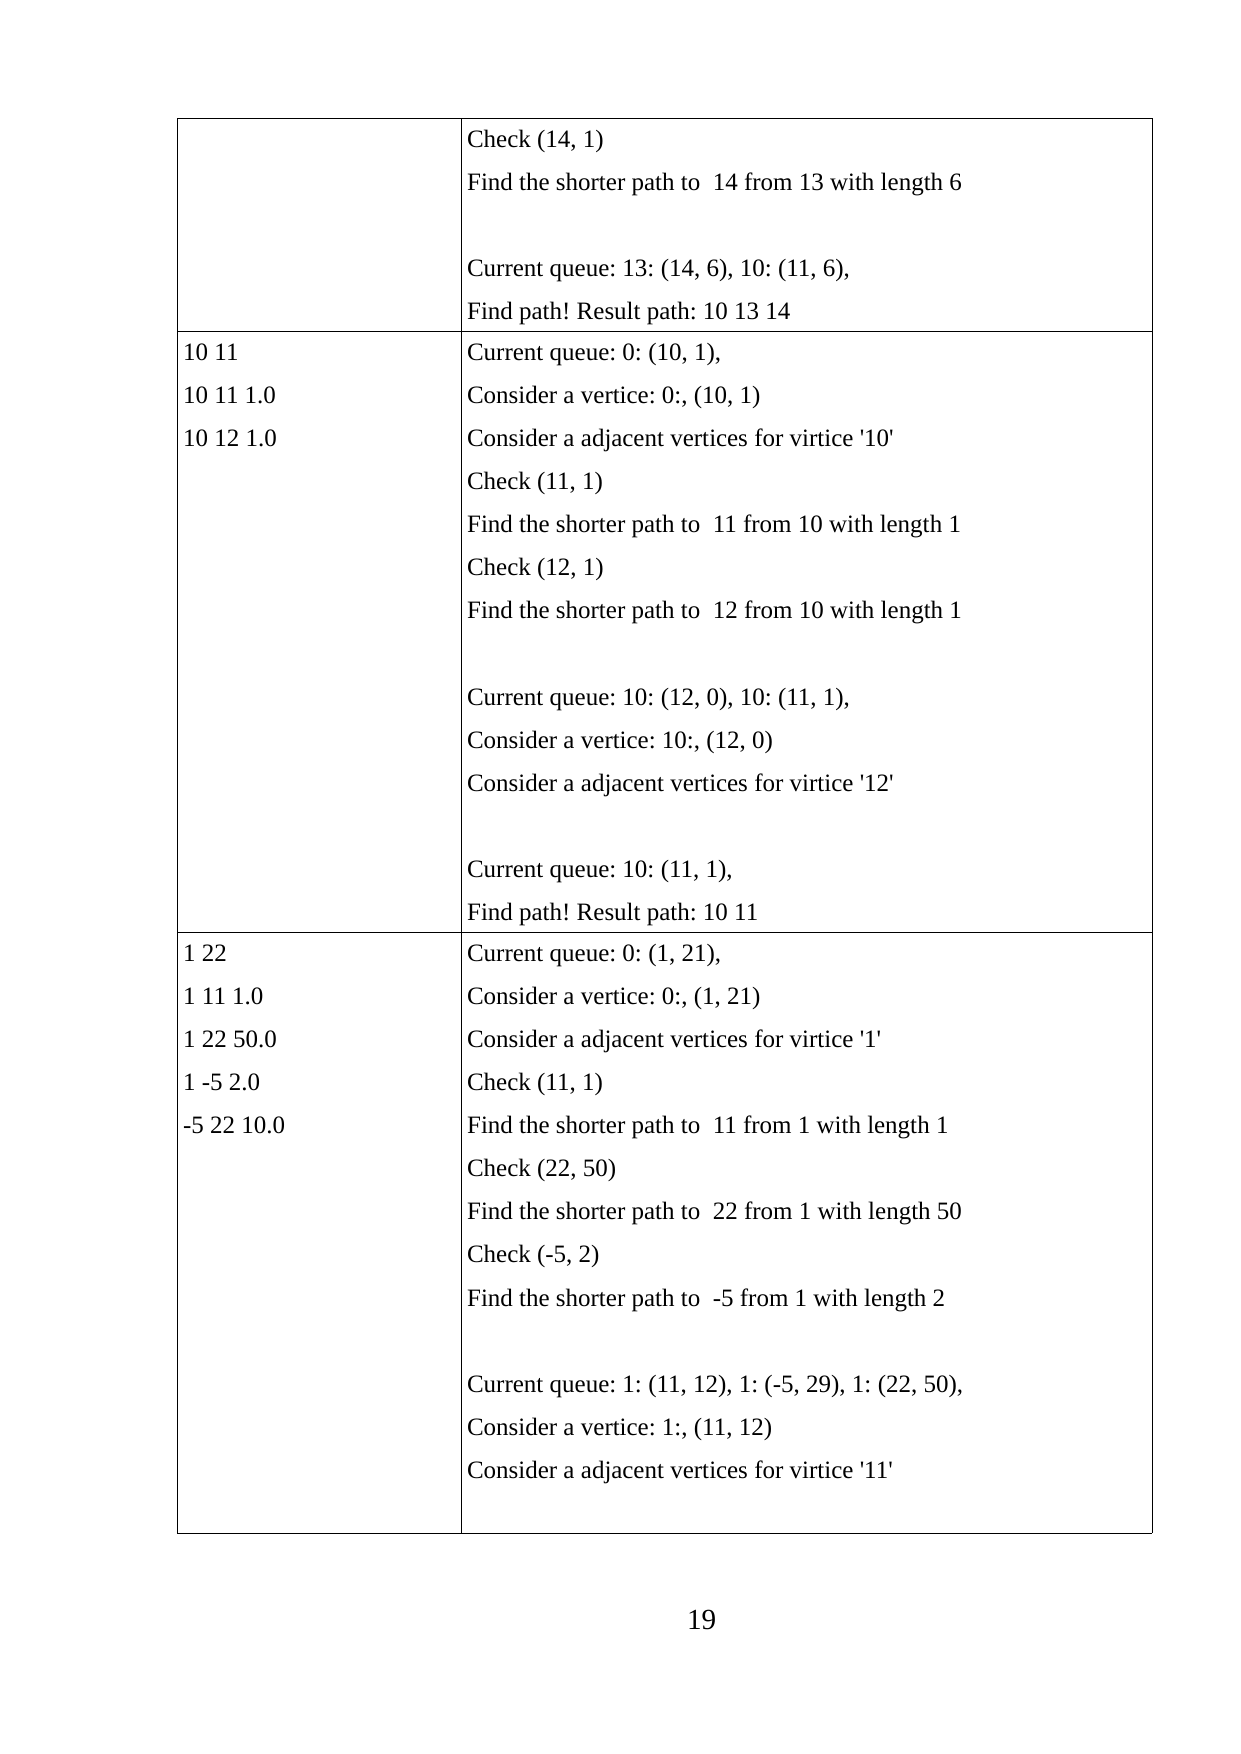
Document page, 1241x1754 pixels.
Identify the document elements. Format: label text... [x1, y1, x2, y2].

table_cell Check (14, 1) Find the shorter path to 14 from 13 with length 6 Current queue: 13: (14, 6), 10: (11, 6), Find path! Result path: 10 13 14 [462, 119, 1152, 331]
table_cell [178, 119, 461, 331]
table_cell 1 22 1 11 1.0 1 22 50.0 1 -5 2.0 -5 22 10.0 [178, 933, 461, 1533]
table_cell 10 11 10 11 1.0 10 12 1.0 [178, 332, 461, 932]
table_cell Current queue: 0: (1, 21), Consider a vertice: 0:, (1, 21) Consider a adjacent vertices for virtice '1' Check (11, 1) Find the shorter path to 11 from 1 with length 1 Check (22, 50) Find the shorter path to 22 from 1 with length 50 Check (-5, 2) Find the shorter path to -5 from 1 with length 2 Current queue: 1: (11, 12), 1: (-5, 29), 1: (22, 50), Consider a vertice: 1:, (11, 12) Consider a adjacent vertices for virtice '11' [462, 933, 1152, 1533]
table_cell Current queue: 0: (10, 1), Consider a vertice: 0:, (10, 1) Consider a adjacent vertices for virtice '10' Check (11, 1) Find the shorter path to 11 from 10 with length 1 Check (12, 1) Find the shorter path to 12 from 10 with length 1 Current queue: 10: (12, 0), 10: (11, 1), Consider a vertice: 10:, (12, 0) Consider a adjacent vertices for virtice '12' Current queue: 10: (11, 1), Find path! Result path: 10 11 [462, 332, 1152, 932]
